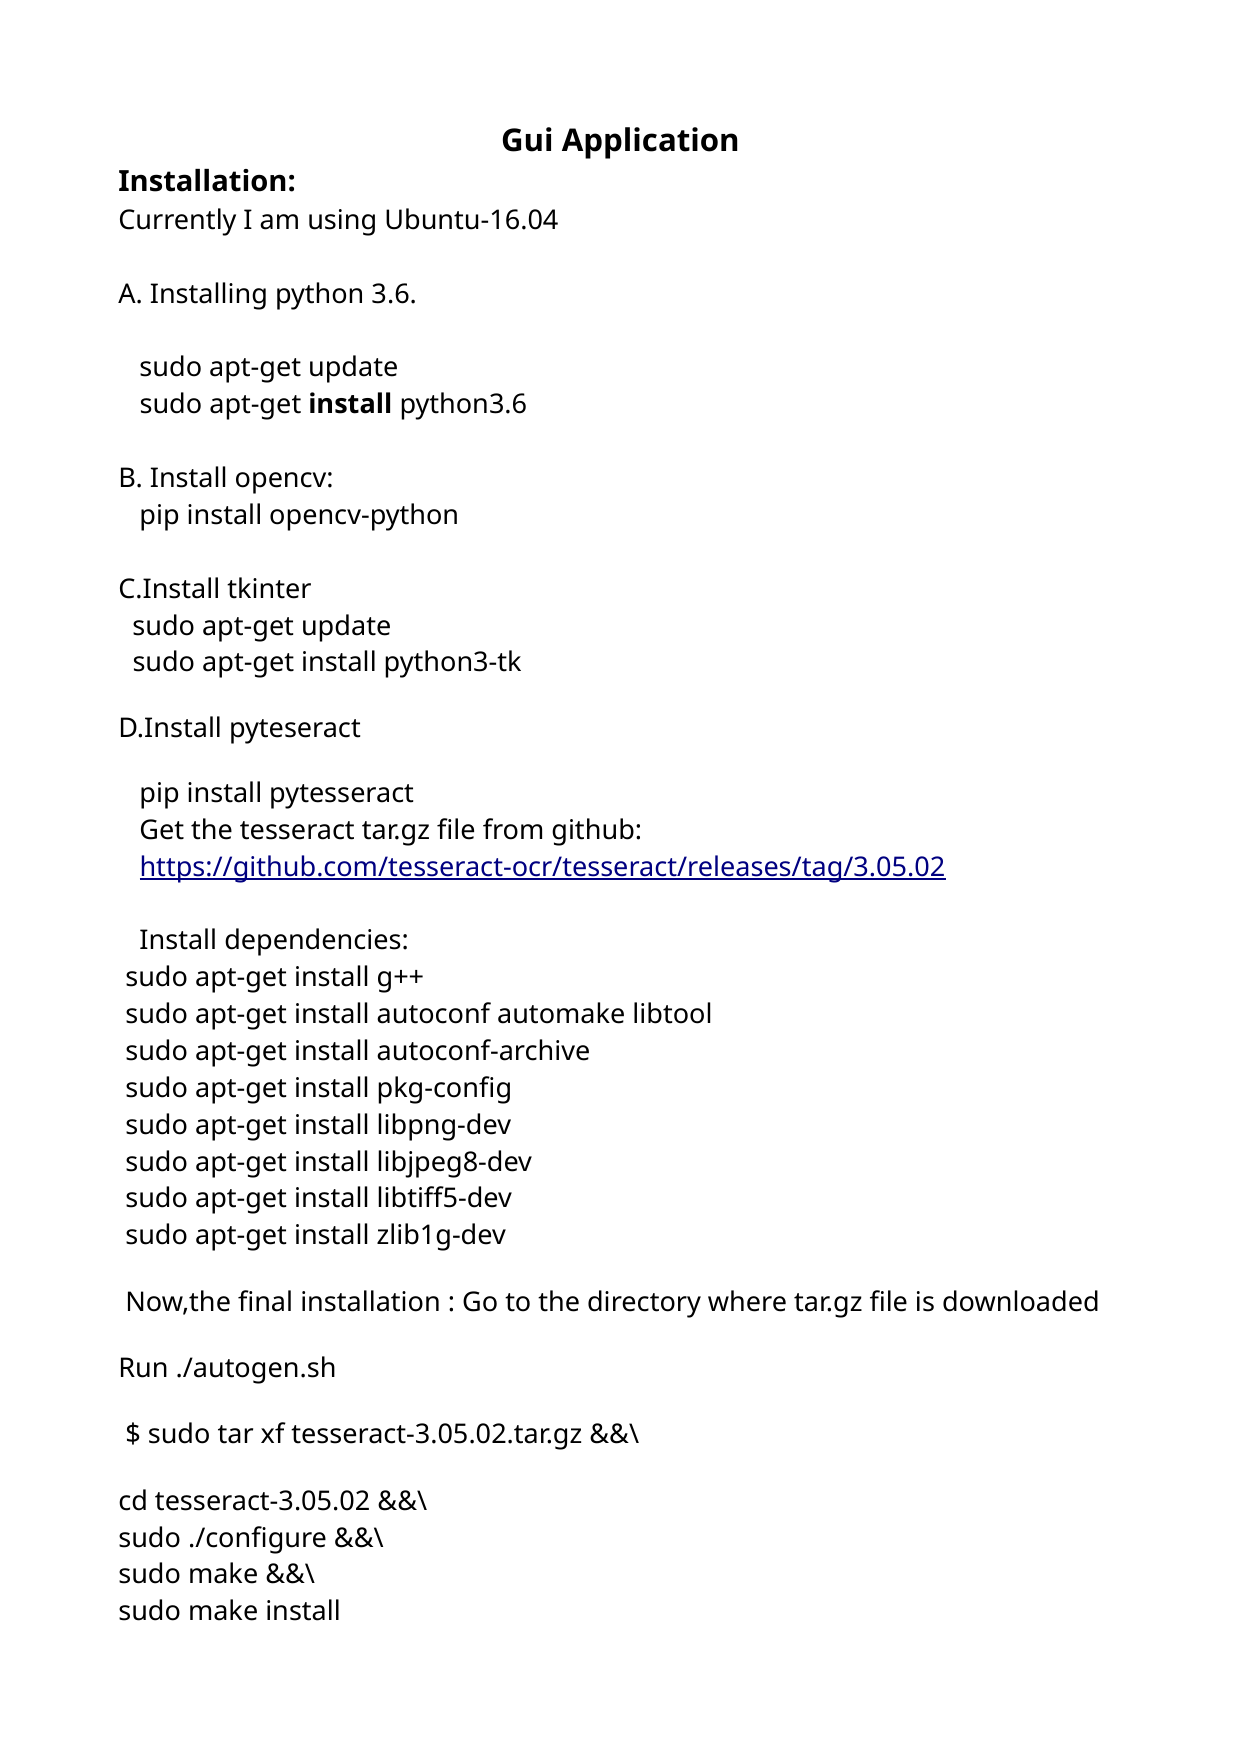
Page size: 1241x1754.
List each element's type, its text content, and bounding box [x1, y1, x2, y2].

text sudo apt-get update [118, 606, 1122, 643]
text B. Install opencv: [118, 458, 1122, 495]
text sudo apt-get install autoconf automake libtool [118, 994, 1122, 1031]
text C.Install tkinter [118, 569, 1122, 606]
text sudo make install [118, 1592, 1122, 1629]
text cd tesseract-3.05.02 &&\ [118, 1481, 1122, 1518]
text sudo apt-get install libtiff5-dev [118, 1179, 1122, 1216]
text Gui Application [118, 118, 1122, 161]
text $ sudo tar xf tesseract-3.05.02.tar.gz &&\ [118, 1415, 1122, 1452]
text https://github.com/tesseract-ocr/tesseract/releases/tag/3.05.02 [118, 847, 1122, 884]
text A. Installing python 3.6. [118, 274, 1122, 311]
text Install dependencies: [118, 921, 1122, 958]
text sudo apt-get install python3-tk [118, 643, 1122, 680]
text sudo ./configure &&\ [118, 1518, 1122, 1555]
text Get the tesseract tar.gz file from github: [118, 810, 1122, 847]
text sudo apt-get install libjpeg8-dev [118, 1142, 1122, 1179]
text Now,the final installation : Go to the directory where tar.gz file is downloaded [118, 1282, 1122, 1319]
text sudo apt-get install zlib1g-dev [118, 1216, 1122, 1253]
text Installation: [118, 161, 1122, 200]
text sudo apt-get install pkg-config [118, 1068, 1122, 1105]
text sudo make &&\ [118, 1555, 1122, 1592]
text pip install pytesseract [118, 773, 1122, 810]
text pip install opencv-python [118, 495, 1122, 532]
text Currently I am using Ubuntu-16.04 [118, 200, 1122, 237]
text sudo apt-get install libpng-dev [118, 1105, 1122, 1142]
text sudo apt-get install python3.6 [118, 385, 1122, 422]
text sudo apt-get update [118, 348, 1122, 385]
text sudo apt-get install g++ [118, 958, 1122, 994]
text sudo apt-get install autoconf-archive [118, 1031, 1122, 1068]
text D.Install pyteseract [118, 708, 1122, 745]
text Run ./autogen.sh [118, 1348, 1122, 1385]
